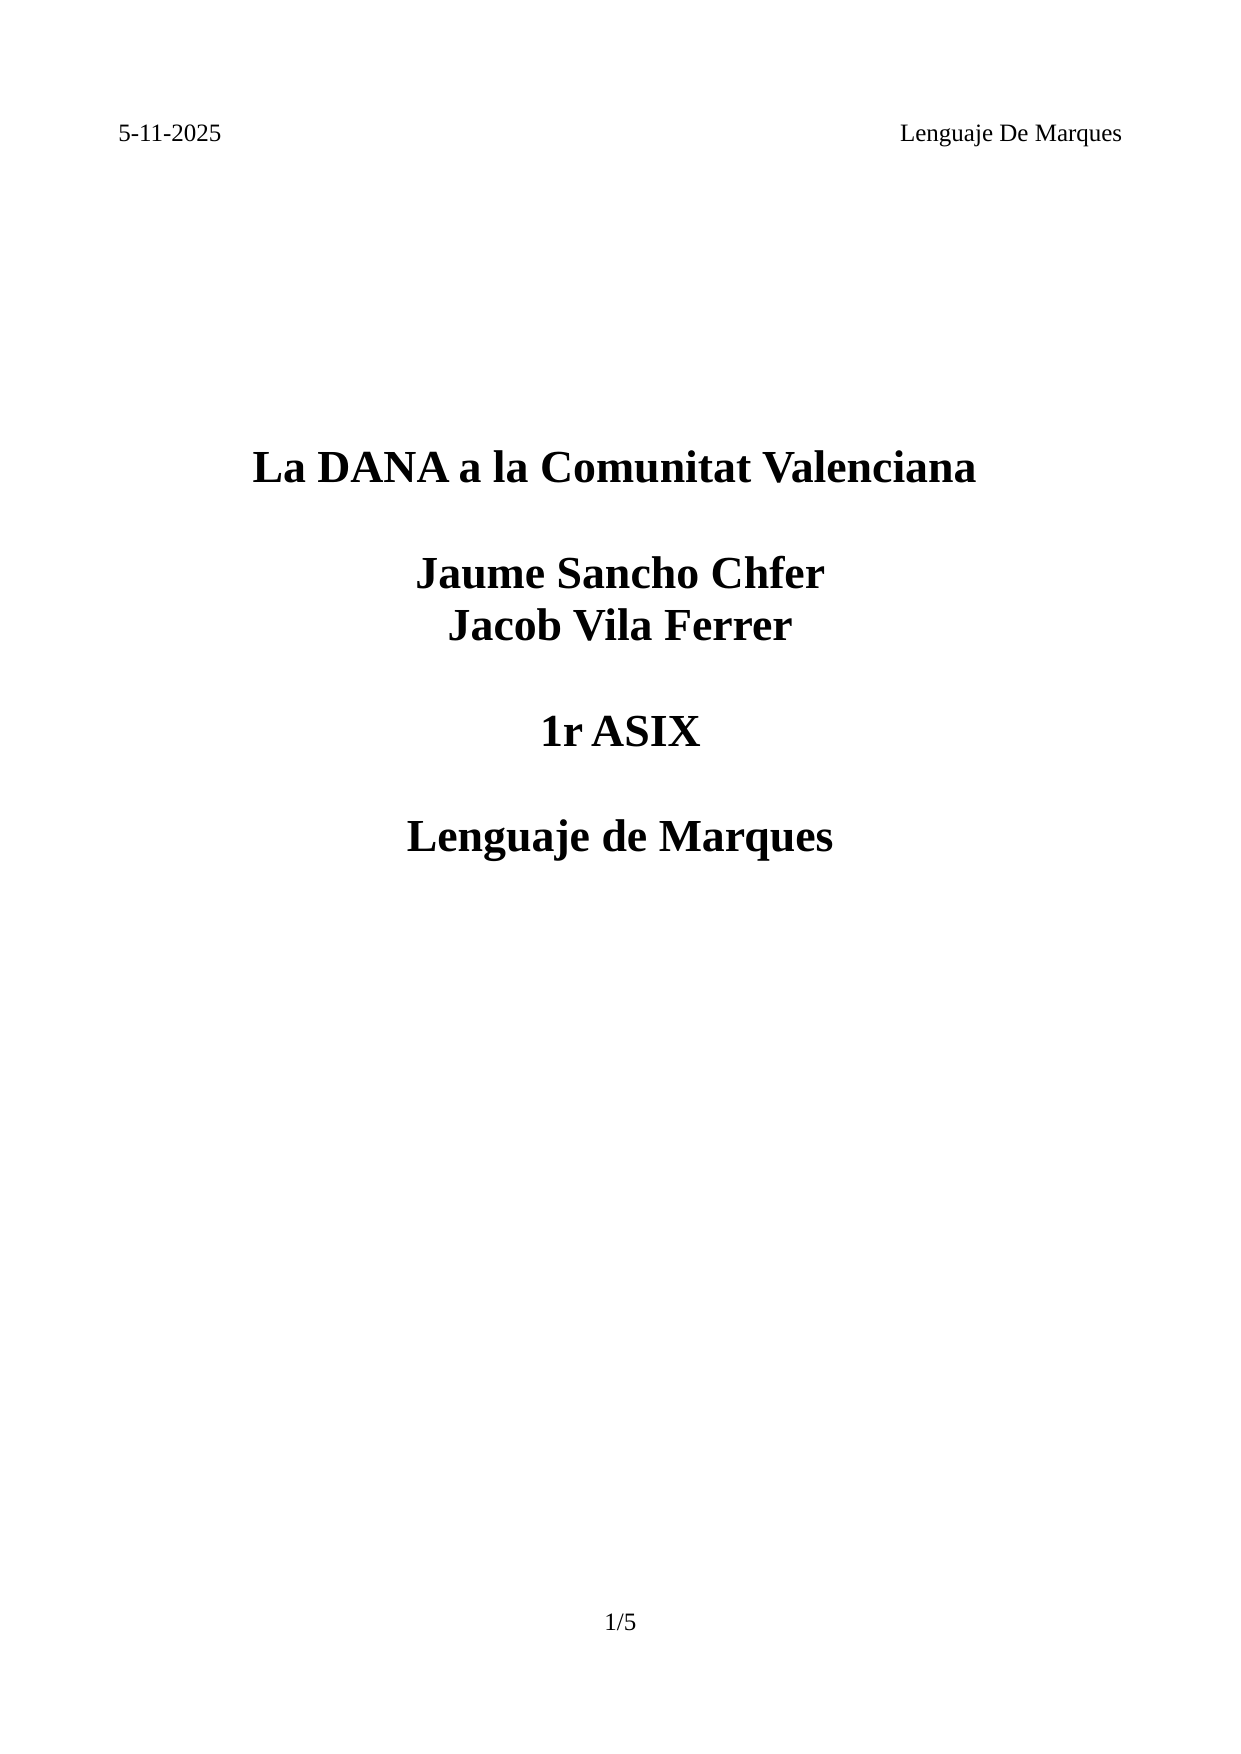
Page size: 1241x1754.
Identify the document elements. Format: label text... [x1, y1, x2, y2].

text La DANA a la Comunitat Valenciana Jaume Sancho Chfer Jacob Vila Ferrer 1r ASIX Lenguaje de Marques [118, 176, 1122, 914]
